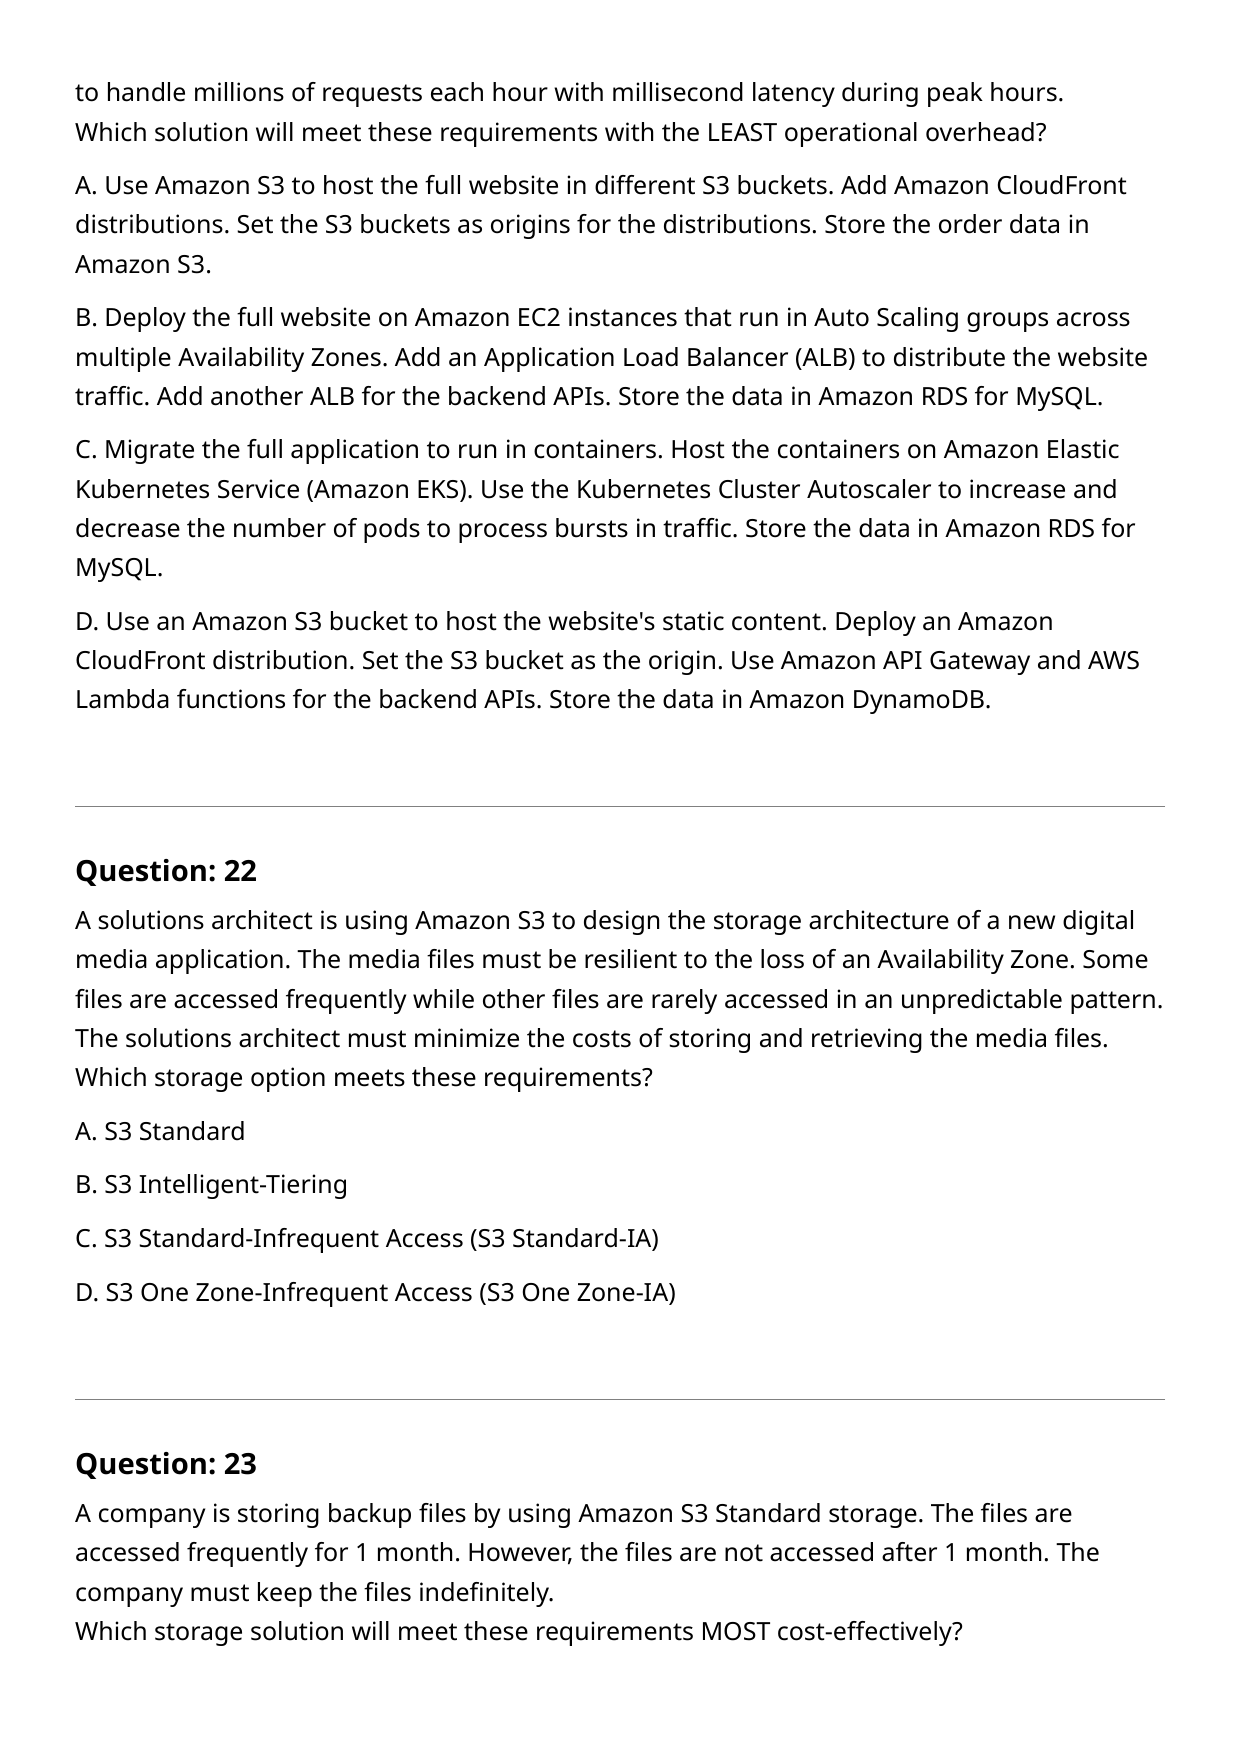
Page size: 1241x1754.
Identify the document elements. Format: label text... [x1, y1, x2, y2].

text D. Use an Amazon S3 bucket to host the website's static content. Deploy an Amazon CloudFront distribution. Set the S3 bucket as the origin. Use Amazon API Gateway and AWS Lambda functions for the backend APIs. Store the data in Amazon DynamoDB. [75, 603, 1165, 716]
text C. Migrate the full application to run in containers. Host the containers on Amazon Elastic Kubernetes Service (Amazon EKS). Use the Kubernetes Cluster Autoscaler to increase and decrease the number of pods to process bursts in traffic. Store the data in Amazon RDS for MySQL. [75, 432, 1165, 584]
text B. S3 Intelligent-Tiering [75, 1167, 1165, 1201]
subtitle Question: 22 [75, 851, 1165, 890]
text D. S3 One Zone-Infrequent Access (S3 One Zone-IA) [75, 1274, 1165, 1309]
text A company is storing backup files by using Amazon S3 Standard storage. The files are accessed frequently for 1 month. However, the files are not accessed after 1 month. The company must keep the files indefinitely. Which storage solution will meet these requirements MOST cost-effectively? [75, 1496, 1165, 1647]
text C. S3 Standard-Infrequent Access (S3 Standard-IA) [75, 1221, 1165, 1255]
text to handle millions of requests each hour with millisecond latency during peak hours. Which solution will meet these requirements with the LEAST operational overhead? [75, 75, 1165, 148]
text B. Deploy the full website on Amazon EC2 instances that run in Auto Scaling groups across multiple Availability Zones. Add an Application Load Balancer (ALB) to distribute the website traffic. Add another ALB for the backend APIs. Store the data in Amazon RDS for MySQL. [75, 300, 1165, 412]
subtitle Question: 23 [75, 1444, 1165, 1483]
text A. S3 Standard [75, 1113, 1165, 1147]
text A solutions architect is using Amazon S3 to design the storage architecture of a new digital media application. The media files must be resilient to the loss of an Availability Zone. Some files are accessed frequently while other files are rarely accessed in an unpredictable pattern. The solutions architect must minimize the costs of storing and retrieving the media files. Which storage option meets these requirements? [75, 903, 1165, 1094]
text A. Use Amazon S3 to host the full website in different S3 buckets. Add Amazon CloudFront distributions. Set the S3 buckets as origins for the distributions. Store the order data in Amazon S3. [75, 168, 1165, 280]
